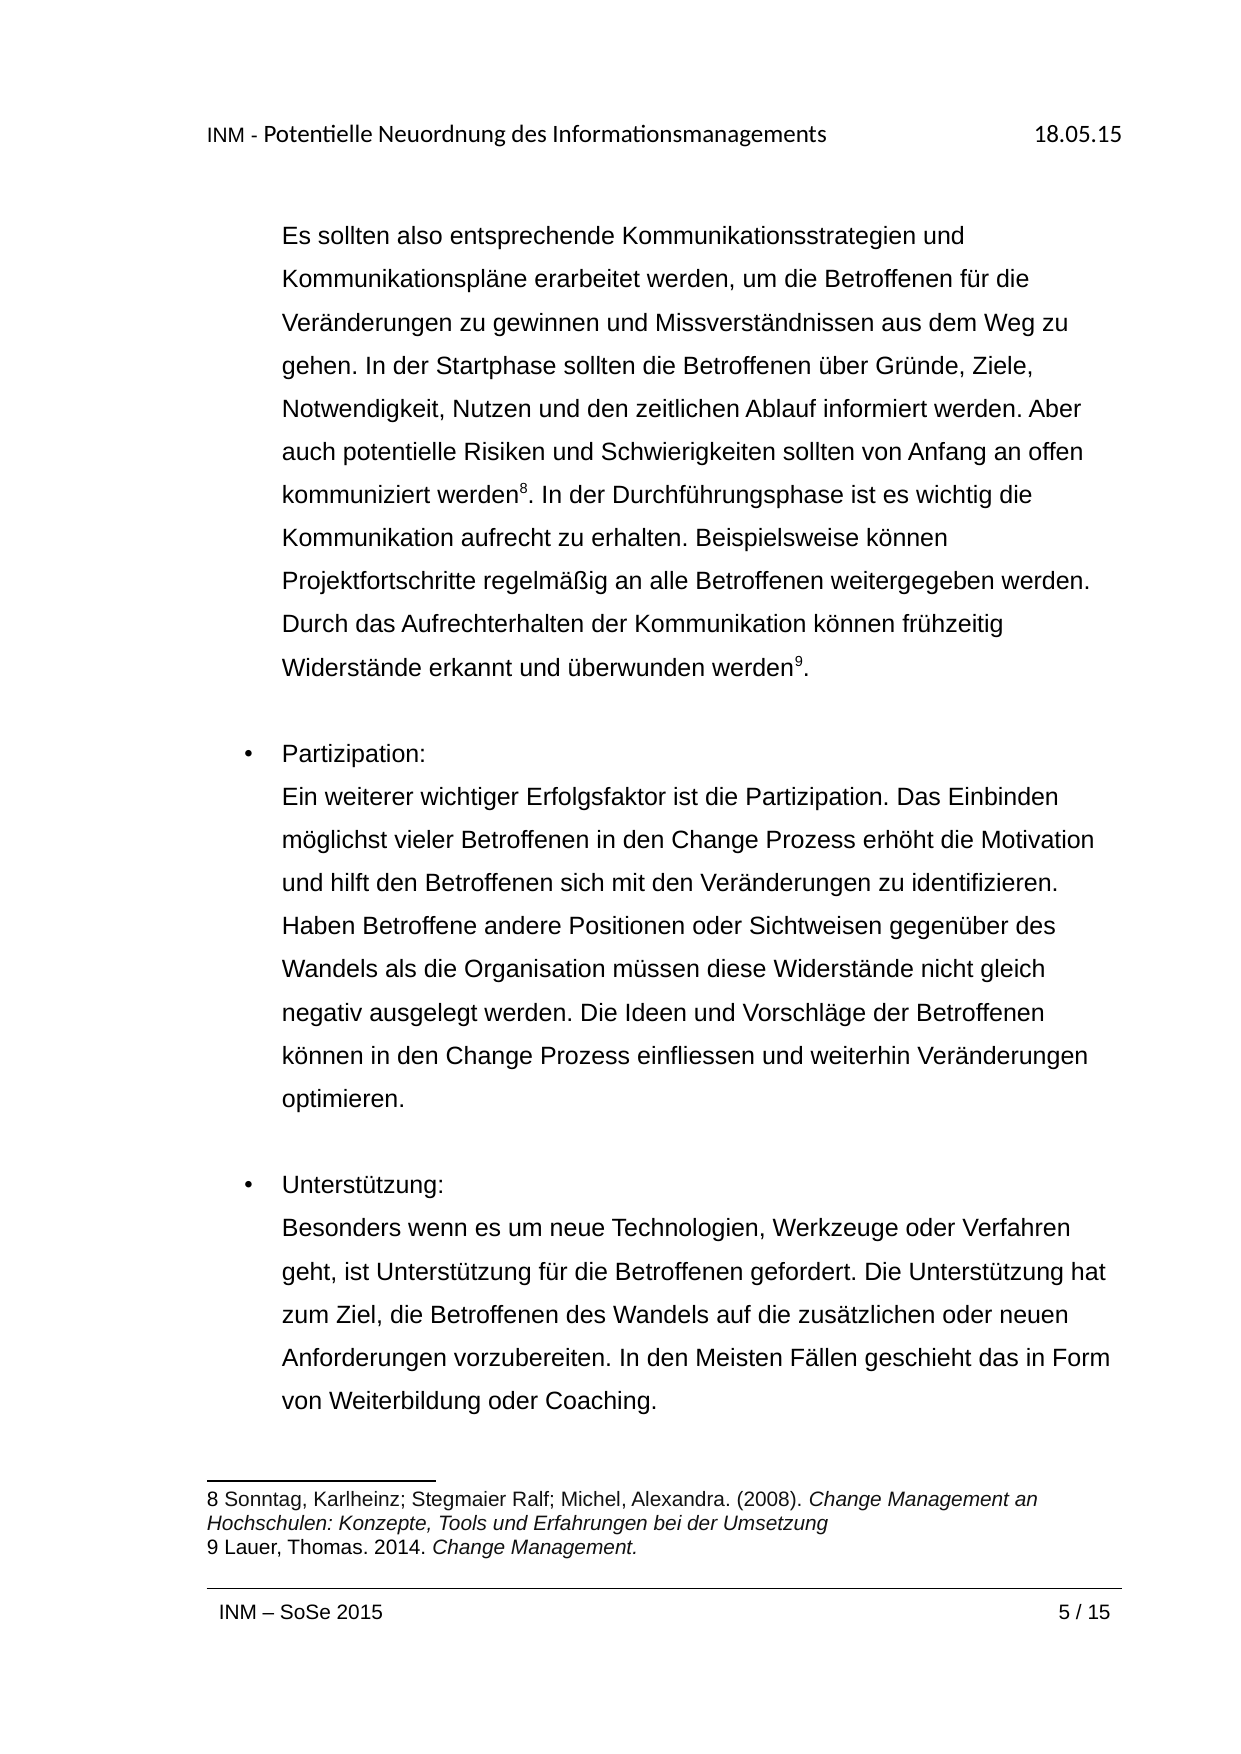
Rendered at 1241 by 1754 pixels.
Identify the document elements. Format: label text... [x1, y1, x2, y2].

list Es sollten also entsprechende Kommunikationsstrategien und Kommunikationspläne erarbeitet werden, um die Betroffenen für die Veränderungen zu gewinnen und Missverständnissen aus dem Weg zu gehen. In der Startphase sollten die Betroffenen über Gründe, Ziele, Notwendigkeit, Nutzen und den zeitlichen Ablauf informiert werden. Aber auch potentielle Risiken und Schwierigkeiten sollten von Anfang an offen kommuniziert werden. In der Durchführungsphase ist es wichtig die Kommunikation aufrecht zu erhalten. Beispielsweise können Projektfortschritte regelmäßig an alle Betroffenen weitergegeben werden. Durch das Aufrechterhalten der Kommunikation können frühzeitig Widerstände erkannt und überwunden werden. [244, 221, 1122, 681]
list Sonntag, Karlheinz; Stegmaier Ralf; Michel, Alexandra. (2008). Change Management an Hochschulen: Konzepte, Tools und Erfahrungen bei der Umsetzung [207, 1487, 1122, 1535]
list Lauer, Thomas. 2014. Change Management. [207, 1535, 1122, 1559]
list Partizipation: [244, 739, 1122, 768]
list Ein weiterer wichtiger Erfolgsfaktor ist die Partizipation. Das Einbinden möglichst vieler Betroffenen in den Change Prozess erhöht die Motivation und hilft den Betroffenen sich mit den Veränderungen zu identifizieren. Haben Betroffene andere Positionen oder Sichtweisen gegenüber des Wandels als die Organisation müssen diese Widerstände nicht gleich negativ ausgelegt werden. Die Ideen und Vorschläge der Betroffenen können in den Change Prozess einfliessen und weiterhin Veränderungen optimieren. [244, 782, 1122, 1113]
list Unterstützung: [244, 1170, 1122, 1199]
list Besonders wenn es um neue Technologien, Werkzeuge oder Verfahren geht, ist Unterstützung für die Betroffenen gefordert. Die Unterstützung hat zum Ziel, die Betroffenen des Wandels auf die zusätzlichen oder neuen Anforderungen vorzubereiten. In den Meisten Fällen geschieht das in Form von Weiterbildung oder Coaching. [244, 1213, 1122, 1414]
